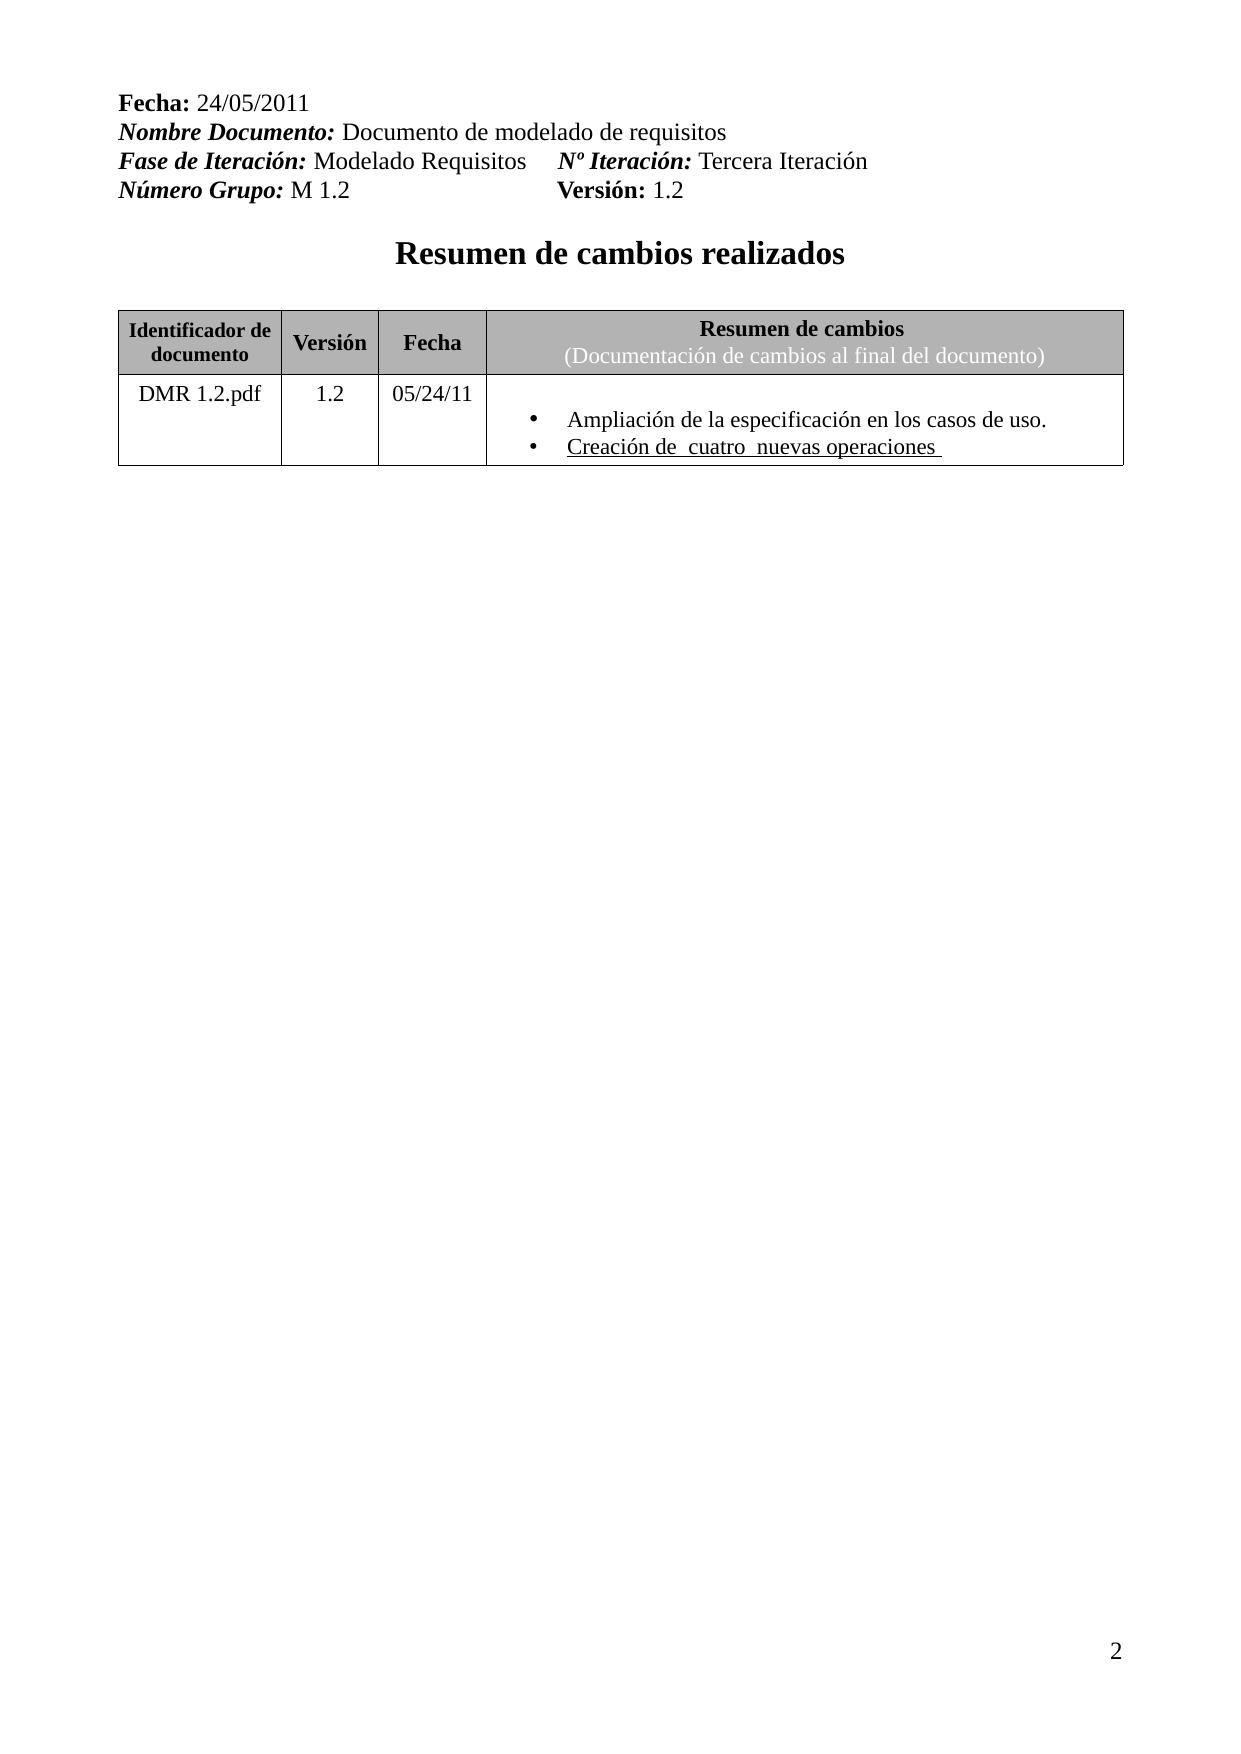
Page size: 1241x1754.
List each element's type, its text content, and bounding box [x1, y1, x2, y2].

table_header Resumen de cambios (Documentación de cambios al final del documento) [487, 311, 1123, 374]
table_cell Ampliación de la especificación en los casos de uso. Creación de cuatro nuevas operaciones [487, 375, 1123, 465]
table_header Identificador de documento [119, 311, 281, 374]
table_cell 24/05/11 [379, 375, 486, 465]
table_cell 1.2 [282, 375, 378, 465]
text Resumen de cambios realizados [118, 233, 1122, 271]
table_header Versión [282, 311, 378, 374]
table_header Fecha [379, 311, 486, 374]
table_cell DMR 1.2.pdf [119, 375, 281, 465]
